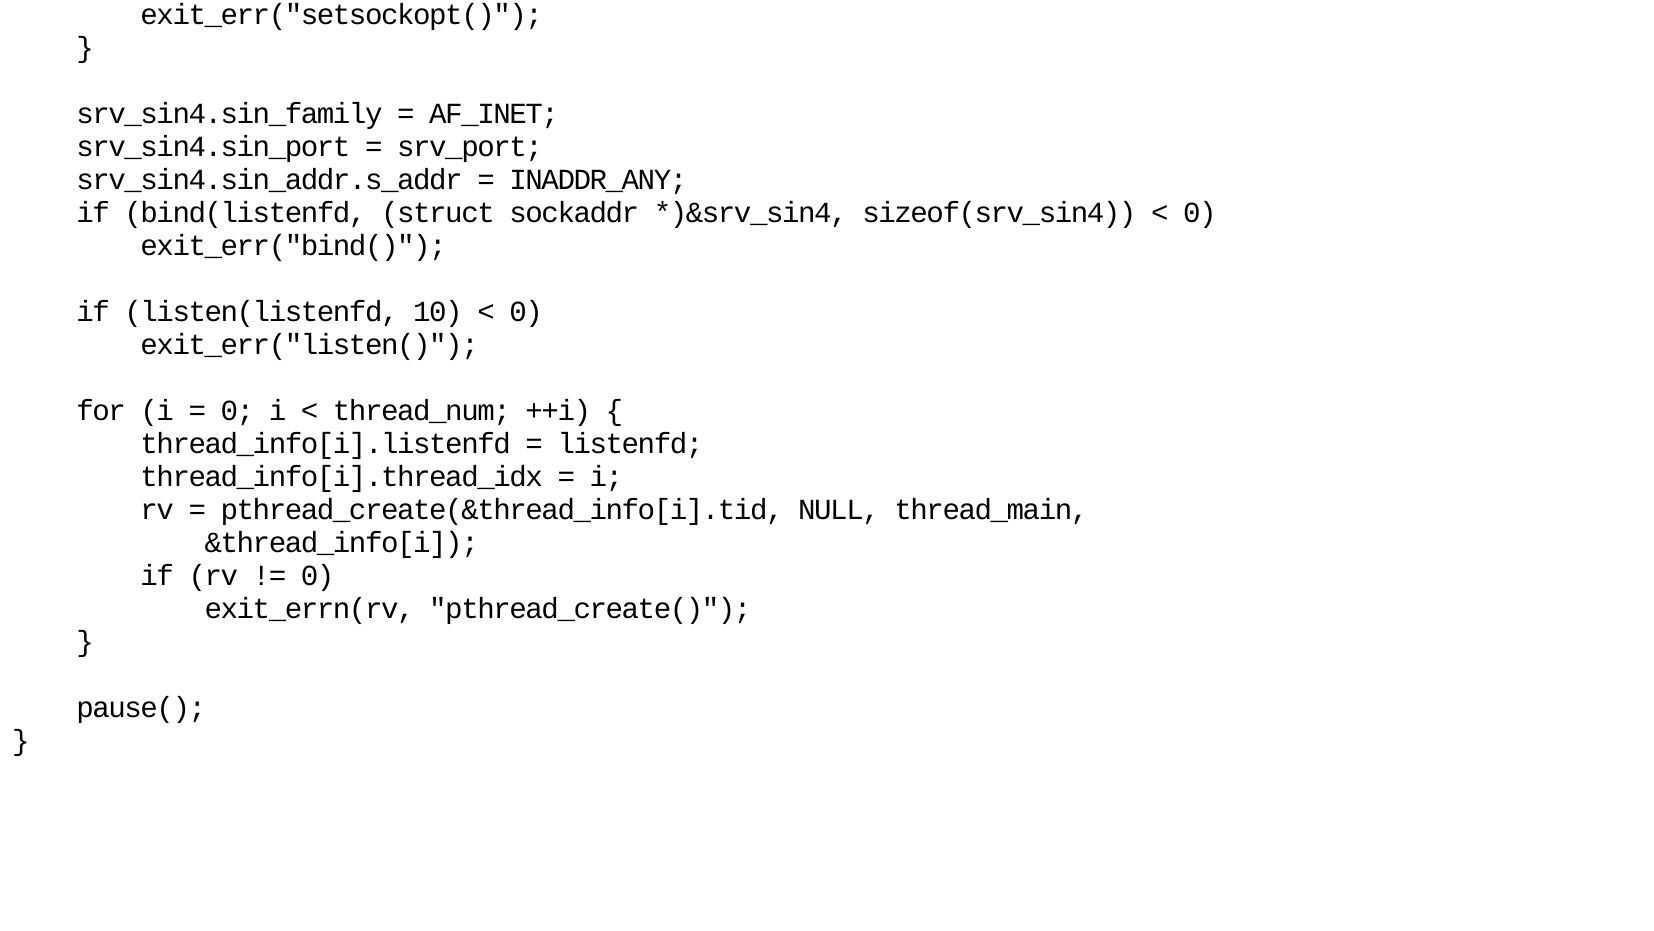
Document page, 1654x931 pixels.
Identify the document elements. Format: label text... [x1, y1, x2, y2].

text thread_info[i].listenfd = listenfd; [12, 429, 1642, 462]
text if (bind(listenfd, (struct sockaddr *)&srv_sin4, sizeof(srv_sin4)) < 0) [12, 198, 1642, 231]
text rv = pthread_create(&thread_info[i].tid, NULL, thread_main, [12, 495, 1642, 528]
text for (i = 0; i < thread_num; ++i) { [12, 396, 1642, 429]
text srv_sin4.sin_port = srv_port; [12, 132, 1642, 165]
text } [12, 33, 1642, 66]
text exit_errn(rv, "pthread_create()"); [12, 594, 1642, 627]
text exit_err("bind()"); [12, 231, 1642, 264]
text if (listen(listenfd, 10) < 0) [12, 297, 1642, 330]
text exit_err("listen()"); [12, 330, 1642, 363]
text if (rv != 0) [12, 561, 1642, 594]
text srv_sin4.sin_addr.s_addr = INADDR_ANY; [12, 165, 1642, 198]
text } [12, 726, 1642, 759]
text srv_sin4.sin_family = AF_INET; [12, 99, 1642, 132]
text &thread_info[i]); [12, 528, 1642, 561]
text pause(); [12, 693, 1642, 726]
text thread_info[i].thread_idx = i; [12, 462, 1642, 495]
text } [12, 627, 1642, 660]
text exit_err("setsockopt()"); [12, 0, 1642, 33]
